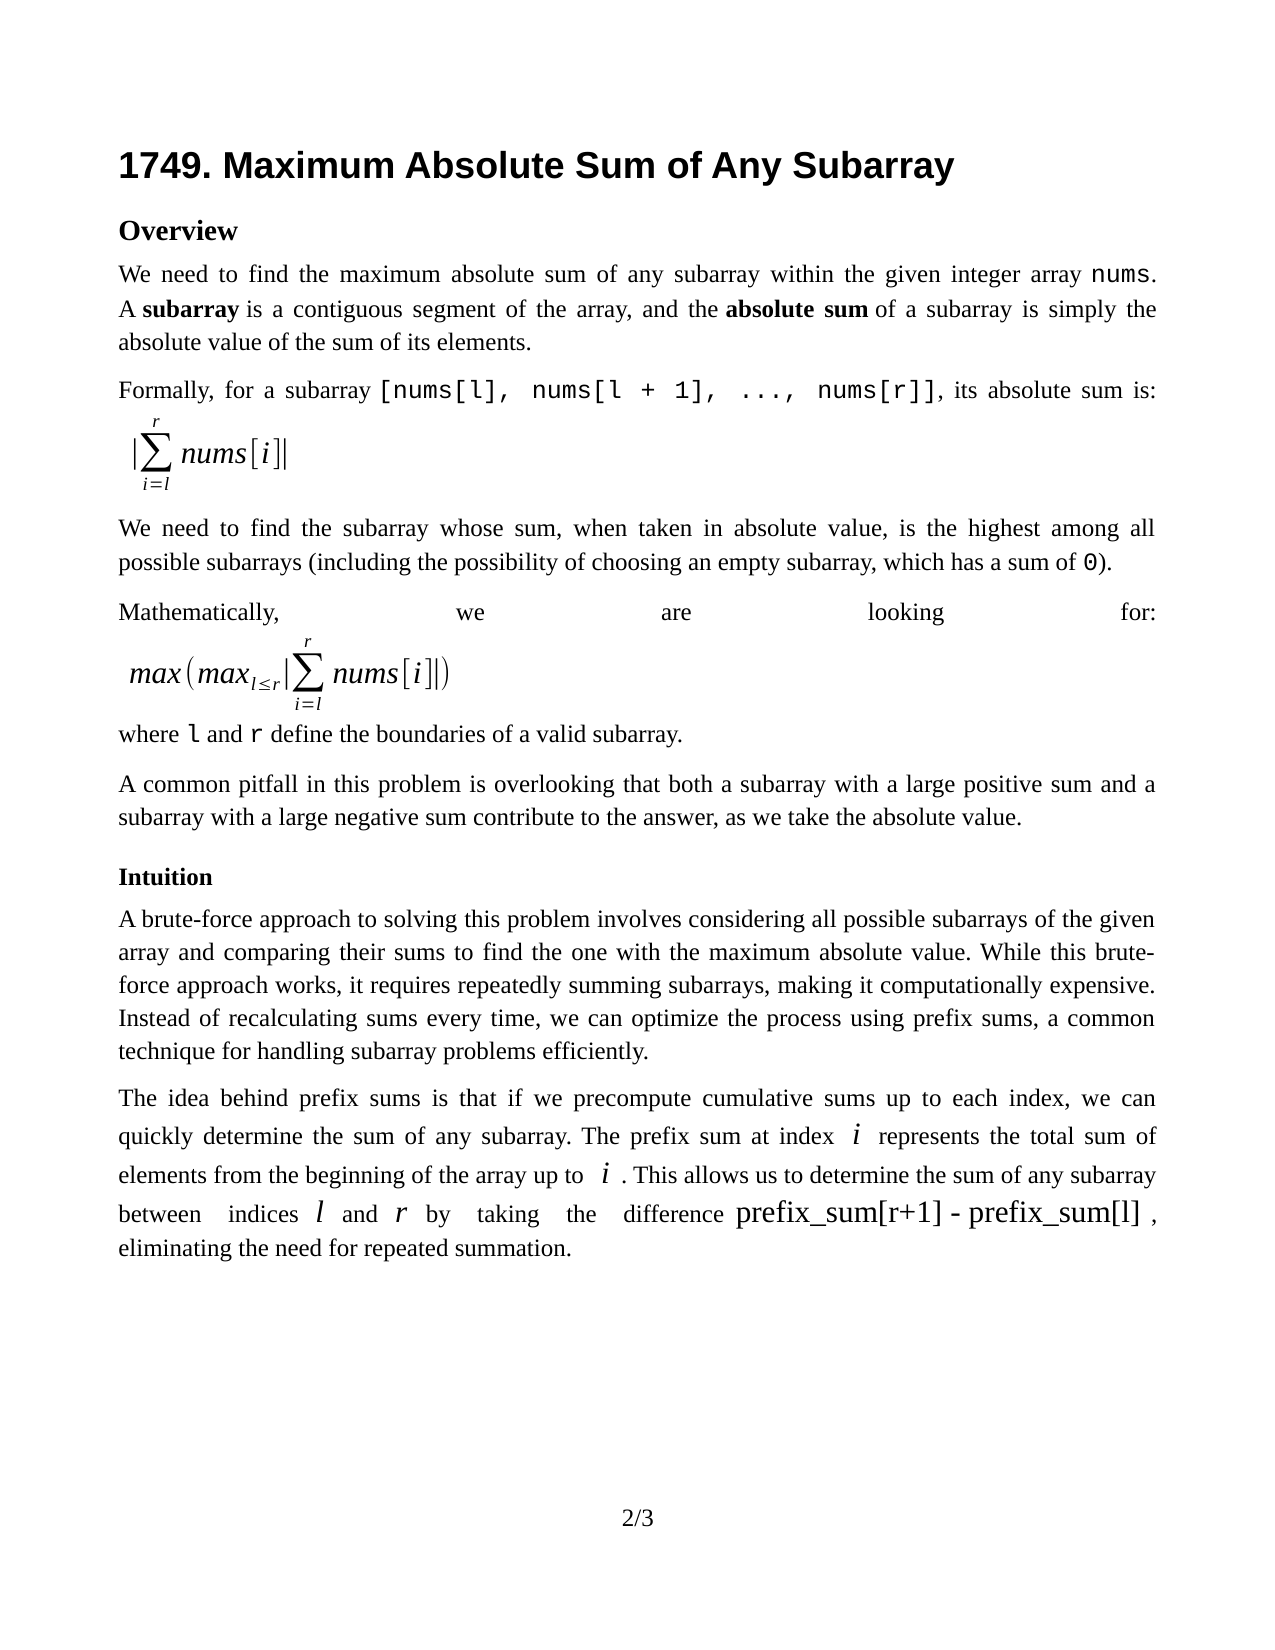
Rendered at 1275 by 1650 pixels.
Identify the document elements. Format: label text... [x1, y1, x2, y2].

text Formally, for a subarray [nums[l], nums[l + 1], ..., nums[r]], its absolute sum is: [118, 375, 1157, 495]
text A brute-force approach to solving this problem involves considering all possible subarrays of the given array and comparing their sums to find the one with the maximum absolute value. While this brute-force approach works, it requires repeatedly summing subarrays, making it computationally expensive. Instead of recalculating sums every time, we can optimize the process using prefix sums, a common technique for handling subarray problems efficiently. [118, 904, 1157, 1064]
subtitle Overview [118, 213, 1157, 247]
text The idea behind prefix sums is that if we precompute cumulative sums up to each index, we can quickly determine the sum of any subarray. The prefix sum at index represents the total sum of elements from the beginning of the array up to . This allows us to determine the sum of any subarray between indices and by taking the difference, eliminating the need for repeated summation. [118, 1083, 1157, 1262]
text We need to find the maximum absolute sum of any subarray within the given integer array nums. A subarray is a contiguous segment of the array, and the absolute sum of a subarray is simply the absolute value of the sum of its elements. [118, 259, 1157, 356]
text Mathematically, we are looking for: where l and r define the boundaries of a valid subarray. [118, 597, 1157, 750]
text A common pitfall in this problem is overlooking that both a subarray with a large positive sum and a subarray with a large negative sum contribute to the answer, as we take the absolute value. [118, 769, 1157, 831]
text We need to find the subarray whose sum, when taken in absolute value, is the highest among all possible subarrays (including the possibility of choosing an empty subarray, which has a sum of 0). [118, 513, 1157, 577]
subtitle 1749. Maximum Absolute Sum of Any Subarray [118, 143, 1157, 186]
subtitle Intuition [118, 862, 1157, 891]
